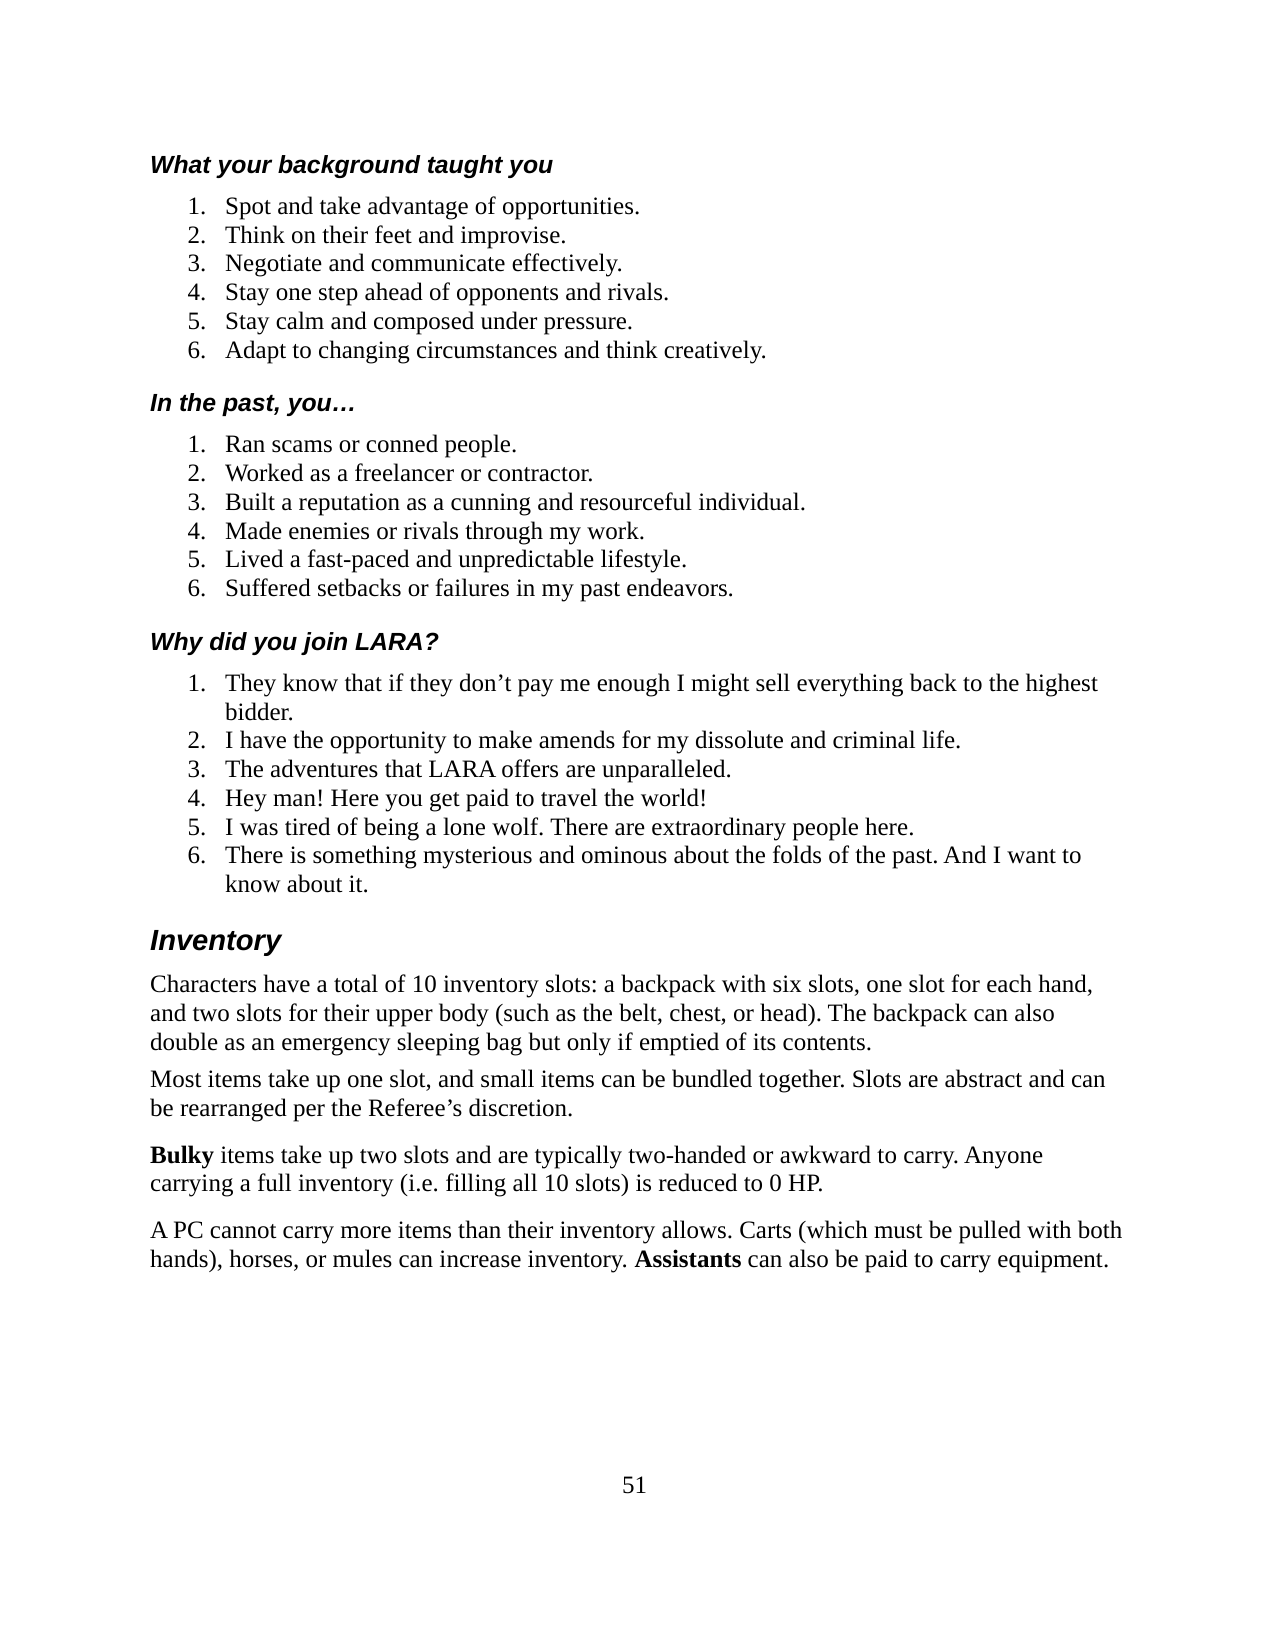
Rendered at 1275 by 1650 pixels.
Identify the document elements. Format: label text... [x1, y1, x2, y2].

list Hey man! Here you get paid to travel the world! [187, 783, 1125, 812]
list There is something mysterious and ominous about the folds of the past. And I want to know about it. [187, 841, 1125, 898]
subtitle Inventory [150, 923, 1125, 957]
list Built a reputation as a cunning and resourceful individual. [187, 487, 1125, 516]
list Adapt to changing circumstances and think creatively. [187, 335, 1125, 363]
subtitle What your background taught you [150, 150, 1125, 178]
text Bulky items take up two slots and are typically two-handed or awkward to carry. Anyone carrying a full inventory (i.e. filling all 10 slots) is reduced to 0 HP. [150, 1140, 1125, 1197]
list Made enemies or rivals through my work. [187, 516, 1125, 544]
list Stay calm and composed under pressure. [187, 306, 1125, 335]
list Worked as a freelancer or contractor. [187, 458, 1125, 487]
list Ran scams or conned people. [187, 429, 1125, 458]
list Negotiate and communicate effectively. [187, 248, 1125, 277]
list Think on their feet and improvise. [187, 220, 1125, 248]
text Most items take up one slot, and small items can be bundled together. Slots are abstract and can be rearranged per the Referee’s discretion. [150, 1064, 1125, 1122]
text A PC cannot carry more items than their inventory allows. Carts (which must be pulled with both hands), horses, or mules can increase inventory. Assistants can also be paid to carry equipment. [150, 1215, 1125, 1273]
list I was tired of being a lone wolf. There are extraordinary people here. [187, 812, 1125, 841]
list Spot and take advantage of opportunities. [187, 191, 1125, 220]
text Characters have a total of 10 inventory slots: a backpack with six slots, one slot for each hand, and two slots for their upper body (such as the belt, chest, or head). The backpack can also double as an emergency sleeping bag but only if emptied of its contents. [150, 969, 1125, 1055]
list Suffered setbacks or failures in my past endeavors. [187, 573, 1125, 602]
list They know that if they don’t pay me enough I might sell everything back to the highest bidder. [187, 668, 1125, 726]
subtitle In the past, you… [150, 388, 1125, 417]
list I have the opportunity to make amends for my dissolute and criminal life. [187, 726, 1125, 754]
list Lived a fast-paced and unpredictable lifestyle. [187, 544, 1125, 573]
subtitle Why did you join LARA? [150, 627, 1125, 656]
list Stay one step ahead of opponents and rivals. [187, 277, 1125, 306]
list The adventures that LARA offers are unparalleled. [187, 754, 1125, 783]
